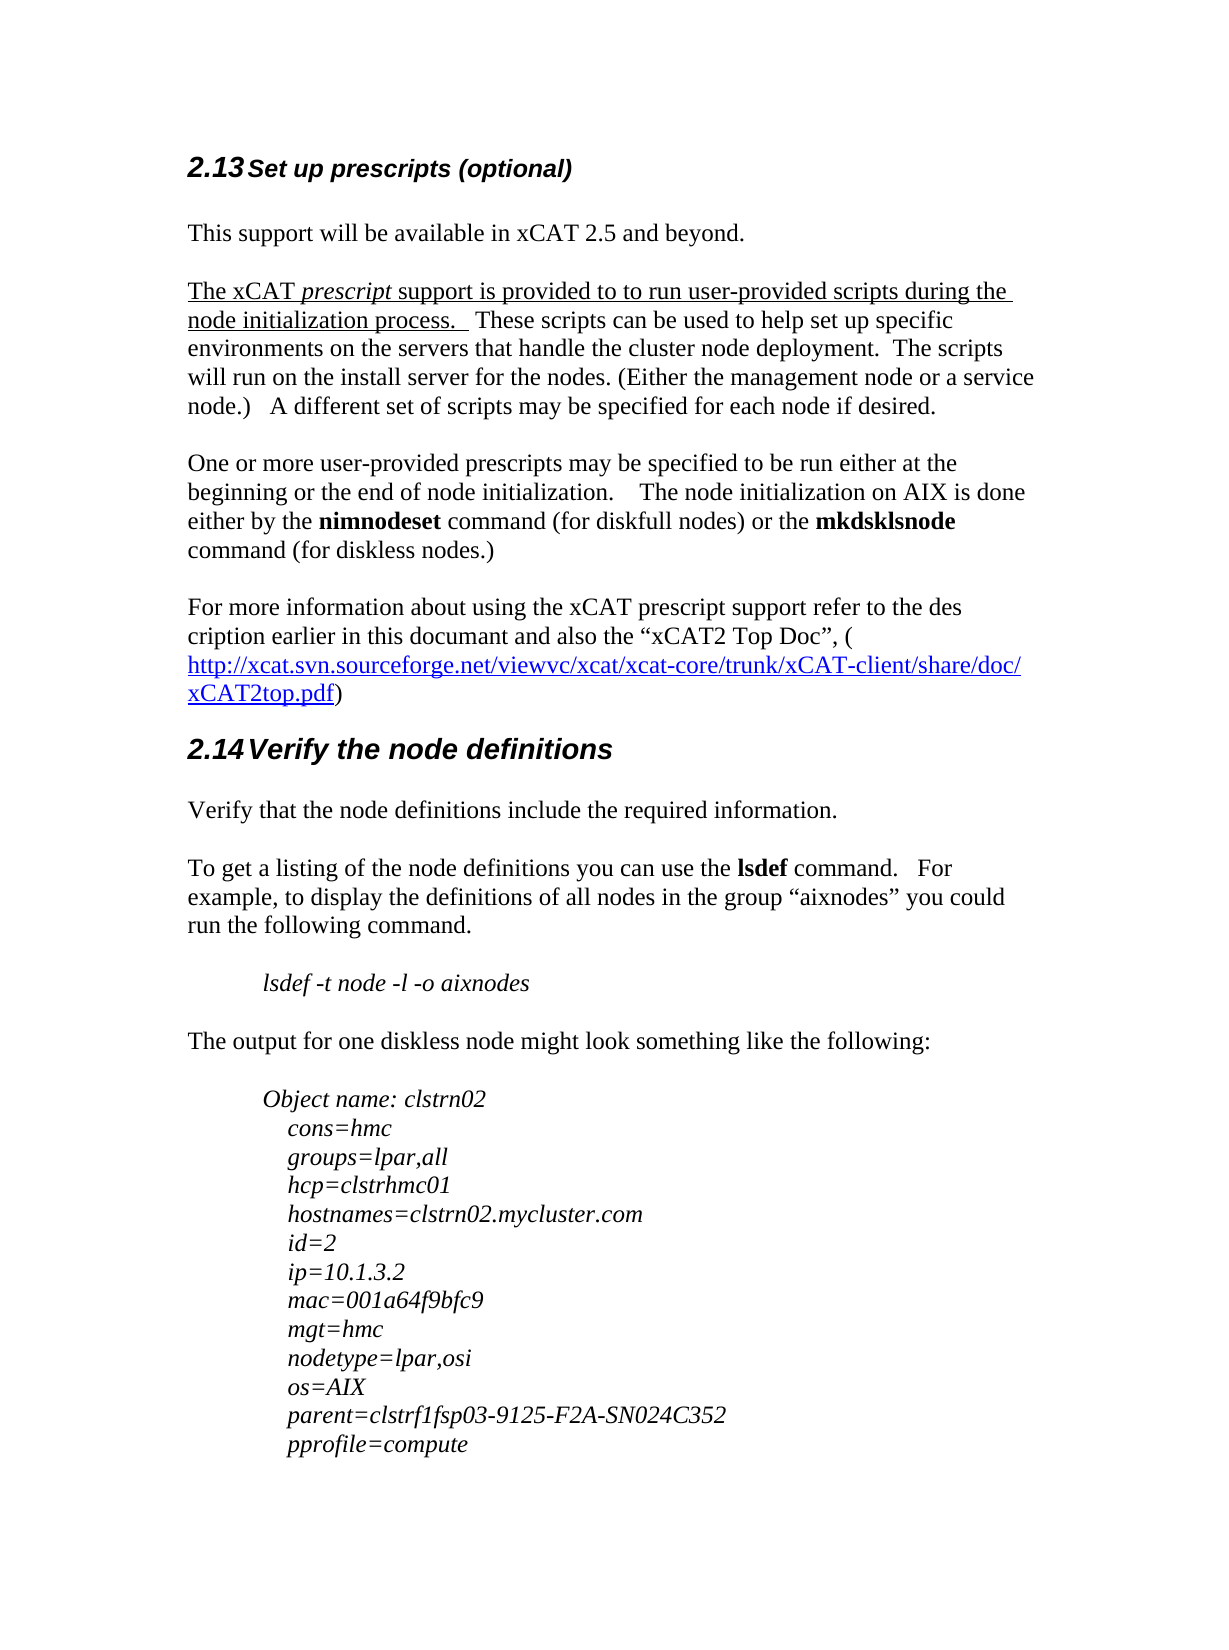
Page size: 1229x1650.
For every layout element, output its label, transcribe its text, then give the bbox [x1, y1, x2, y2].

text To get a listing of the node definitions you can use the lsdef command. For example, to display the definitions of all nodes in the group “aixnodes” you could run the following command. [187, 853, 1041, 939]
text lsdef -t node -l -o aixnodes [187, 968, 1041, 997]
text parent=clstrf1fsp03-9125-F2A-SN024C352 [262, 1400, 1041, 1429]
text pprofile=compute [262, 1429, 1041, 1458]
text One or more user-provided prescripts may be specified to be run either at the beginning or the end of node initialization. The node initialization on AIX is done either by the nimnodeset command (for diskfull nodes) or the mkdsklsnode command (for diskless nodes.) [187, 448, 1041, 563]
text nodetype=lpar,osi [262, 1343, 1041, 1372]
text The output for one diskless node might look something like the following: [187, 1026, 1041, 1055]
text os=AIX [262, 1372, 1041, 1400]
text hcp=clstrhmc01 [262, 1170, 1041, 1199]
text For more information about using the xCAT prescript support refer to the des cription earlier in this documant and also the “xCAT2 Top Doc”, ( http://xcat.svn.sourceforge.net/viewvc/xcat/xcat-core/trunk/xCAT-client/share/doc/xCAT2top.pdf) [187, 592, 1041, 707]
text mac=001a64f9bfc9 [262, 1285, 1041, 1314]
text ip=10.1.3.2 [262, 1257, 1041, 1285]
text Object name: clstrn02 [262, 1084, 1041, 1113]
text hostnames=clstrn02.mycluster.com [262, 1199, 1041, 1228]
subtitle Verify the node definitions [187, 732, 1041, 766]
text id=2 [262, 1228, 1041, 1257]
text cons=hmc [262, 1113, 1041, 1142]
text This support will be available in xCAT 2.5 and beyond. [187, 218, 1041, 247]
text The xCAT prescript support is provided to to run user-provided scripts during the node initialization process. These scripts can be used to help set up specific environments on the servers that handle the cluster node deployment. The scripts will run on the install server for the nodes. (Either the management node or a service node.) A different set of scripts may be specified for each node if desired. [187, 276, 1041, 420]
text Verify that the node definitions include the required information. [187, 795, 1041, 824]
text mgt=hmc [262, 1314, 1041, 1343]
text groups=lpar,all [262, 1142, 1041, 1170]
subtitle Set up prescripts (optional) [187, 150, 1041, 183]
